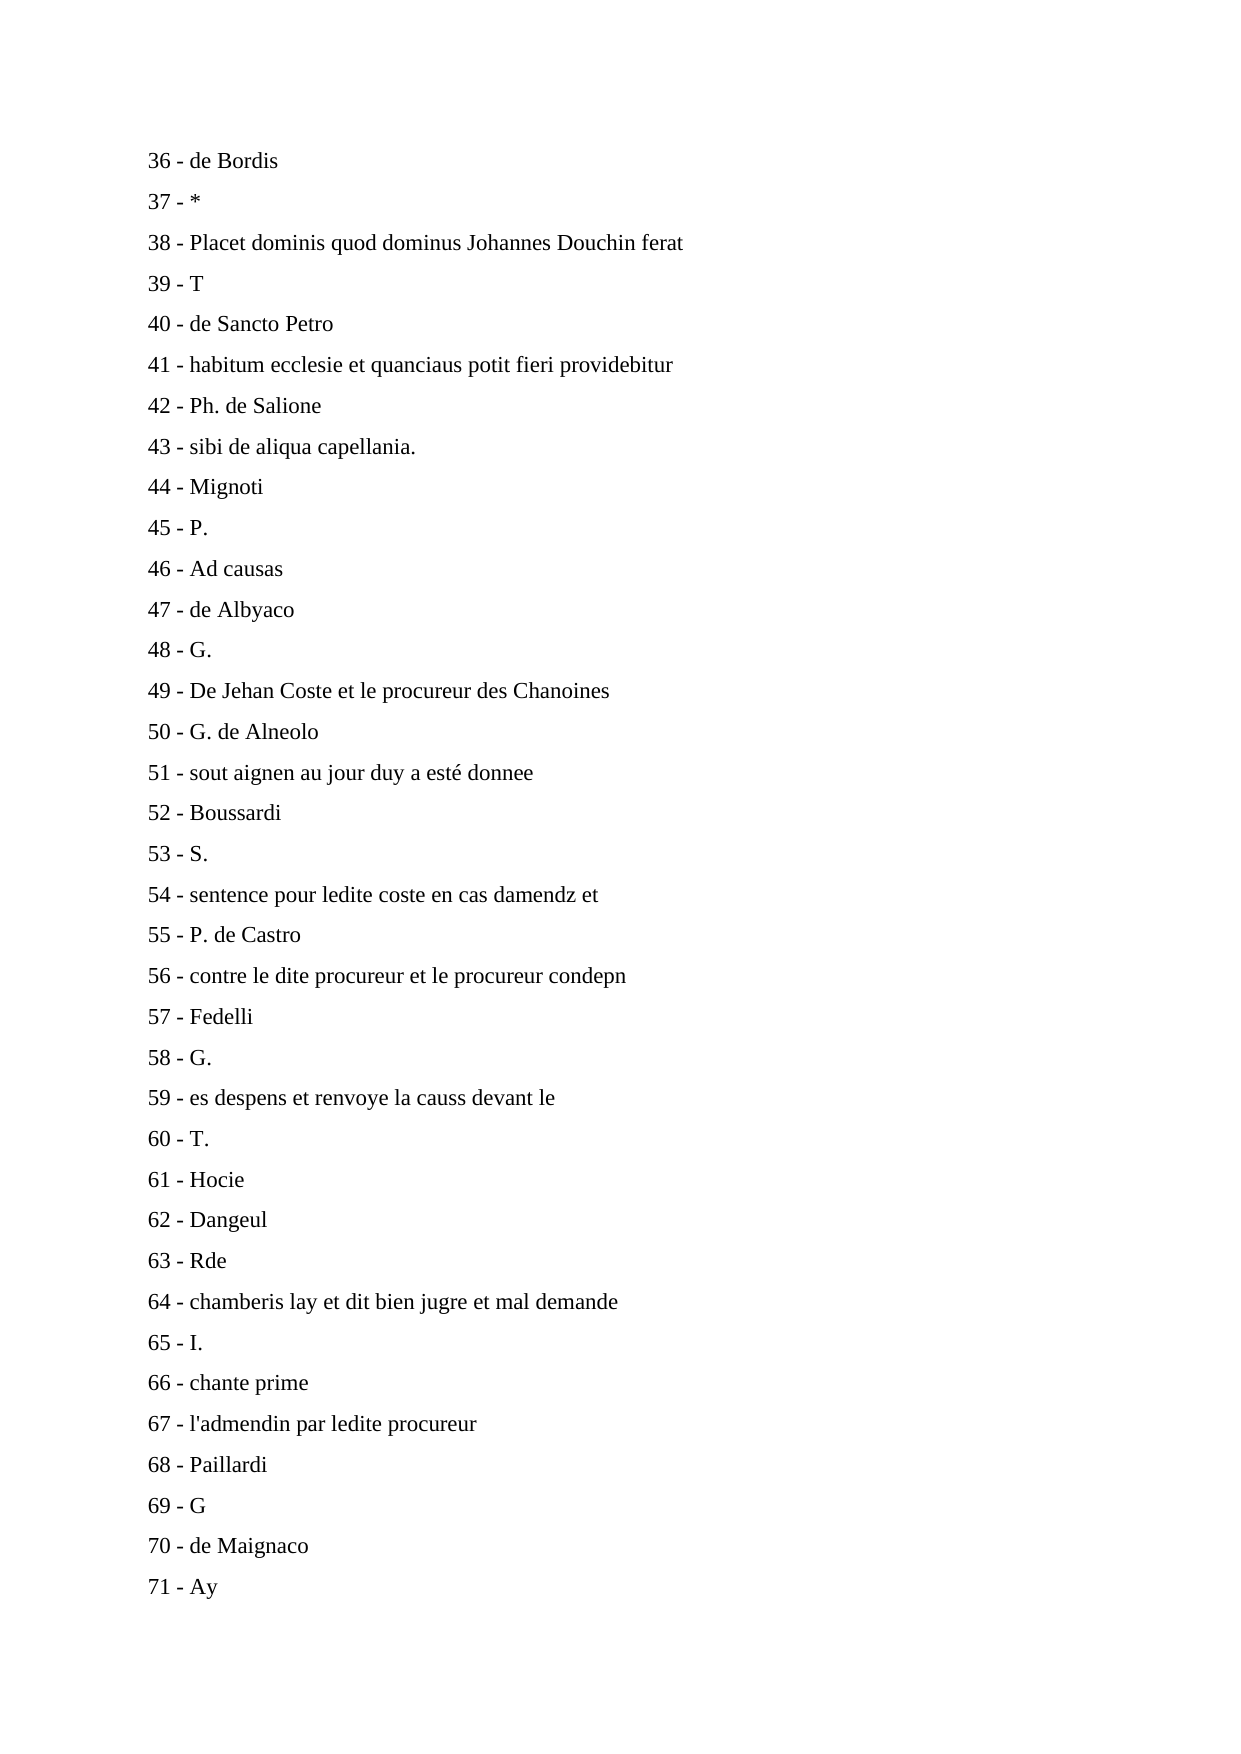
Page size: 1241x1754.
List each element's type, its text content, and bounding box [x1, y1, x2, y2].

text 54 - sentence pour ledite coste en cas damendz et [148, 881, 1093, 907]
text 39 - T [148, 270, 1093, 296]
text 64 - chamberis lay et dit bien jugre et mal demande [148, 1288, 1093, 1314]
text 57 - Fedelli [148, 1003, 1093, 1029]
text 56 - contre le dite procureur et le procureur condepn [148, 962, 1093, 988]
text 47 - de Albyaco [148, 596, 1093, 622]
text 59 - es despens et renvoye la causs devant le [148, 1084, 1093, 1111]
text 58 - G. [148, 1044, 1093, 1070]
text 70 - de Maignaco [148, 1532, 1093, 1559]
text 71 - Ay [148, 1573, 1093, 1599]
text 55 - P. de Castro [148, 921, 1093, 948]
text 48 - G. [148, 636, 1093, 663]
text 65 - I. [148, 1329, 1093, 1355]
text 38 - Placet dominis quod dominus Johannes Douchin ferat [148, 229, 1093, 255]
text 36 - de Bordis [148, 148, 1093, 174]
text 60 - T. [148, 1125, 1093, 1151]
text 51 - sout aignen au jour duy a esté donnee [148, 758, 1093, 785]
text 61 - Hocie [148, 1166, 1093, 1192]
text 63 - Rde [148, 1247, 1093, 1274]
text 52 - Boussardi [148, 799, 1093, 826]
text 42 - Ph. de Salione [148, 392, 1093, 418]
text 44 - Mignoti [148, 473, 1093, 500]
text 62 - Dangeul [148, 1207, 1093, 1233]
text 40 - de Sancto Petro [148, 311, 1093, 337]
text 41 - habitum ecclesie et quanciaus potit fieri providebitur [148, 351, 1093, 378]
text 49 - De Jehan Coste et le procureur des Chanoines [148, 677, 1093, 703]
text 66 - chante prime [148, 1369, 1093, 1396]
text 43 - sibi de aliqua capellania. [148, 433, 1093, 459]
text 69 - G [148, 1492, 1093, 1518]
text 53 - S. [148, 840, 1093, 866]
text 67 - l'admendin par ledite procureur [148, 1410, 1093, 1437]
text 68 - Paillardi [148, 1451, 1093, 1477]
text 45 - P. [148, 514, 1093, 541]
text 50 - G. de Alneolo [148, 718, 1093, 744]
text 37 - * [148, 188, 1093, 215]
text 46 - Ad causas [148, 555, 1093, 581]
